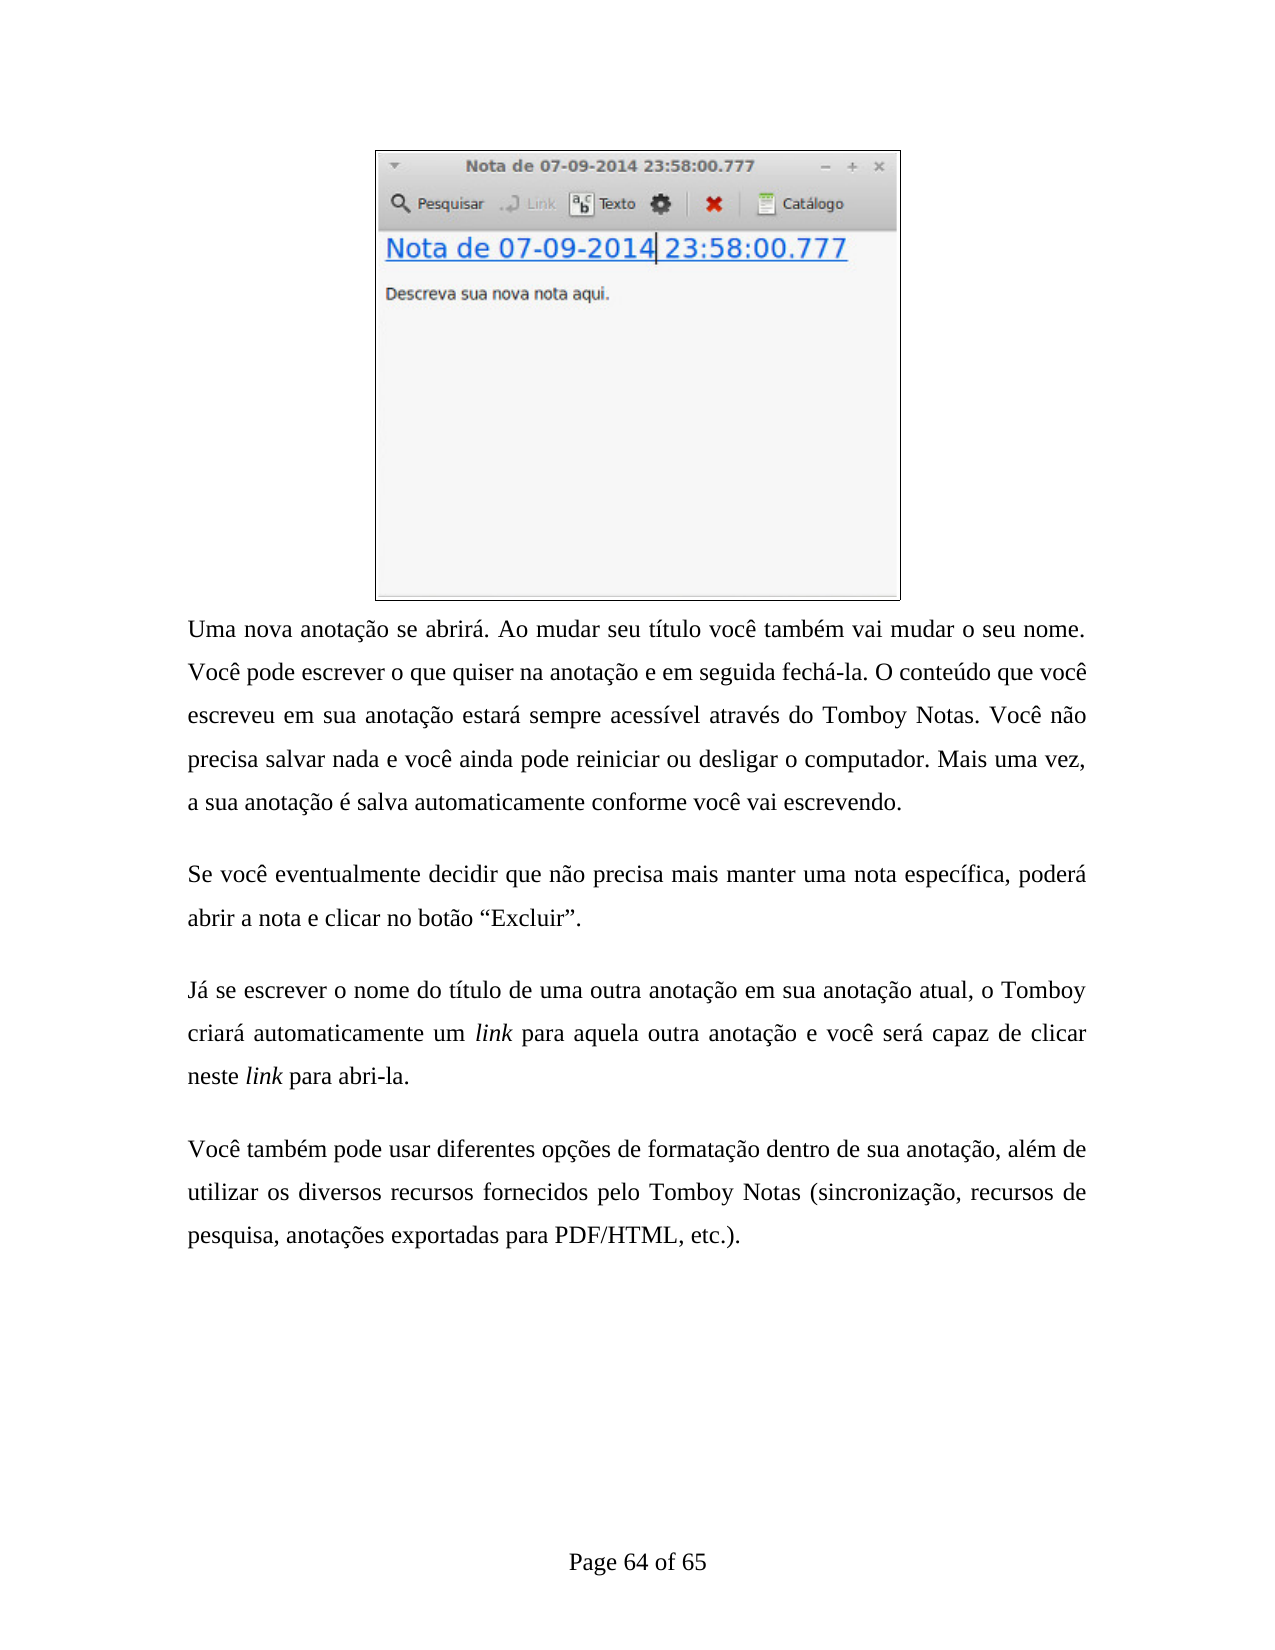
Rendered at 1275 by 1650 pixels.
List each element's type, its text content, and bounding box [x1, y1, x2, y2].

text Já se escrever o nome do título de uma outra anotação em sua anotação atual, o Tomboy criará automaticamente um link para aquela outra anotação e você será capaz de clicar neste link para abri-la. [187, 975, 1087, 1090]
text Se você eventualmente decidir que não precisa mais manter uma nota específica, poderá abrir a nota e clicar no botão “Excluir”. [187, 859, 1087, 931]
picture [378, 153, 897, 597]
text Uma nova anotação se abrirá. Ao mudar seu título você também vai mudar o seu nome. Você pode escrever o que quiser na anotação e em seguida fechá-la. O conteúdo que você escreveu em sua anotação estará sempre acessível através do Tomboy Notas. Você não precisa salvar nada e você ainda pode reiniciar ou desligar o computador. Mais uma vez, a sua anotação é salva automaticamente conforme você vai escrevendo. [187, 150, 1087, 816]
text Você também pode usar diferentes opções de formatação dentro de sua anotação, além de utilizar os diversos recursos fornecidos pelo Tomboy Notas (sincronização, recursos de pesquisa, anotações exportadas para PDF/HTML, etc.). [187, 1134, 1087, 1249]
